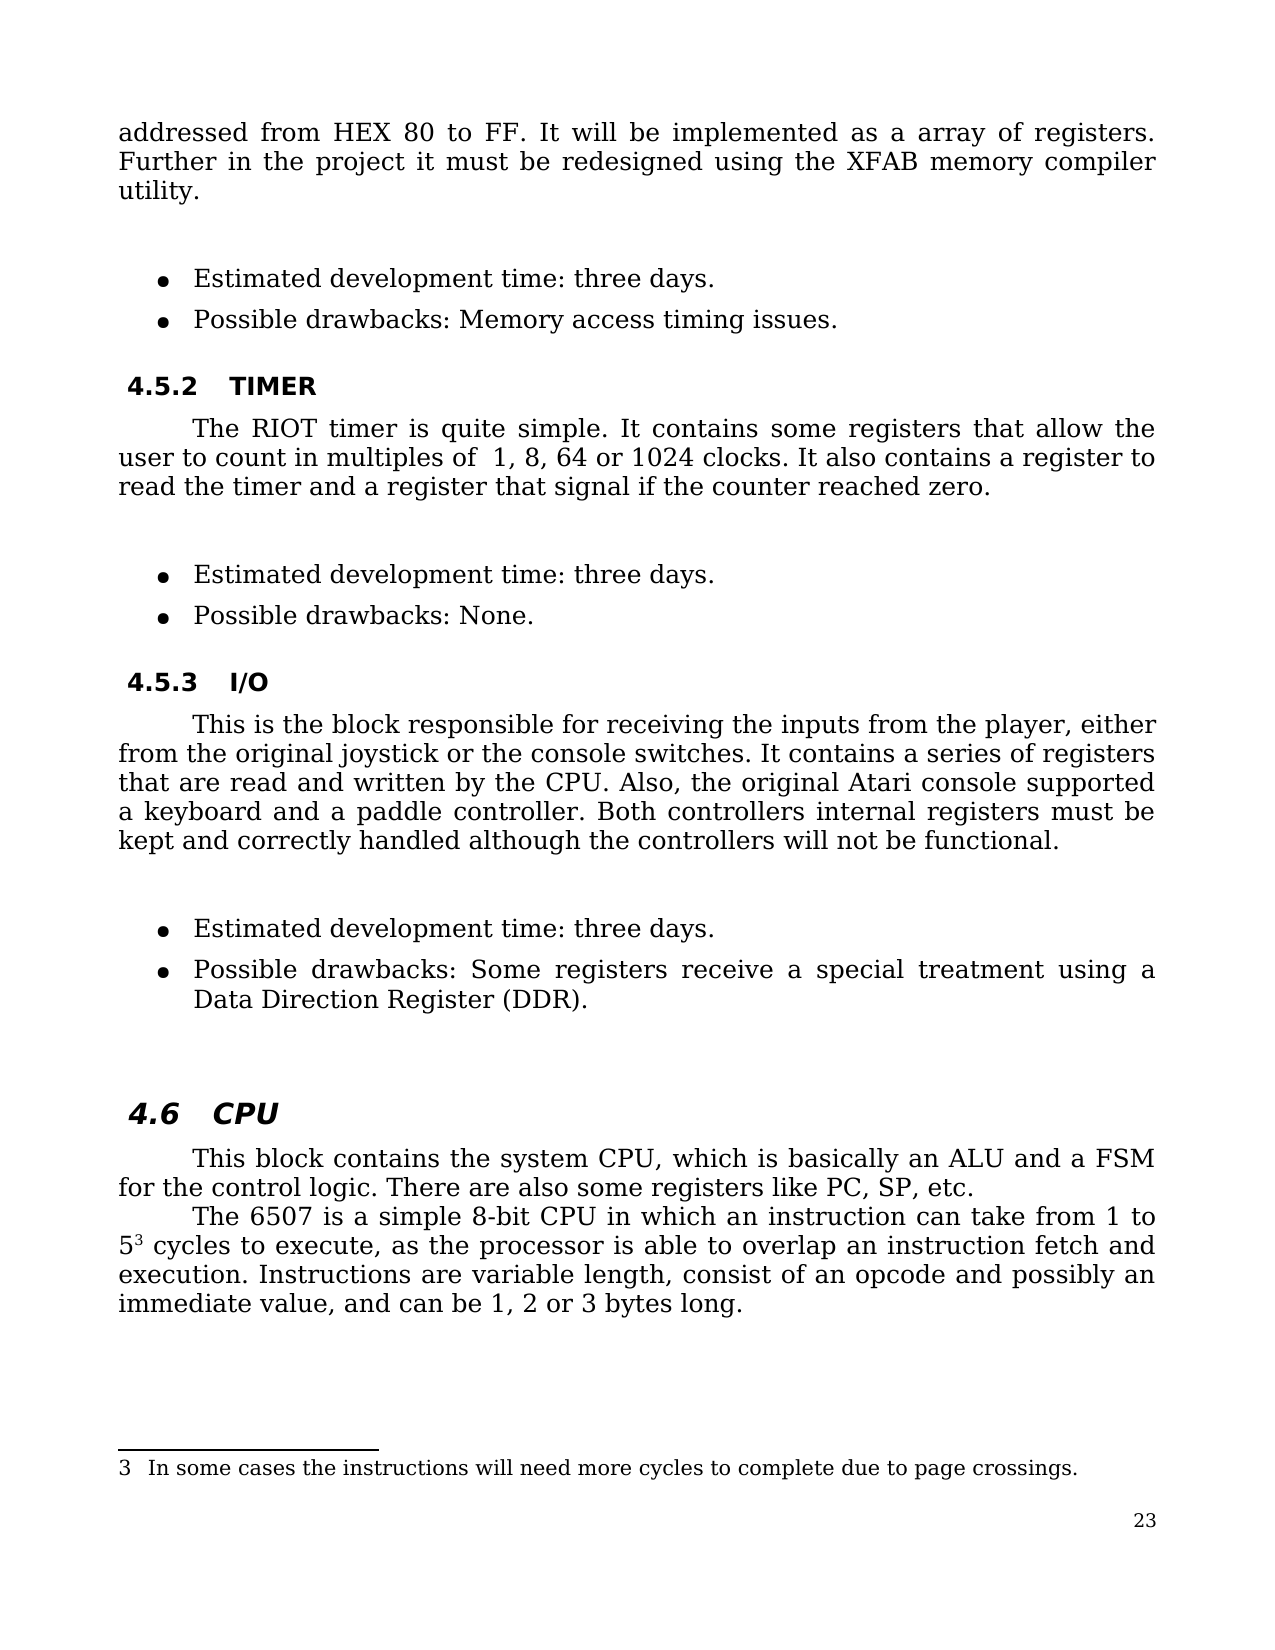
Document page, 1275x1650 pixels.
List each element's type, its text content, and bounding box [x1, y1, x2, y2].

list Possible drawbacks: None. [156, 601, 1157, 631]
list Possible drawbacks: Memory access timing issues. [156, 306, 1157, 335]
text This is the block responsible for receiving the inputs from the player, either from the original joystick or the console switches. It contains a series of registers that are read and written by the CPU. Also, the original Atari console supported a keyboard and a paddle controller. Both controllers internal registers must be kept and correctly handled although the controllers will not be functional. [118, 710, 1157, 856]
text In some cases the instructions will need more cycles to complete due to page crossings. [118, 1456, 1157, 1481]
subtitle CPU [118, 1097, 1157, 1131]
text The 6507 is a simple 8-bit CPU in which an instruction can take from 1 to 5 cycles to execute, as the processor is able to overlap an instruction fetch and execution. Instructions are variable length, consist of an opcode and possibly an immediate value, and can be 1, 2 or 3 bytes long. [118, 1202, 1157, 1319]
text addressed from HEX 80 to FF. It will be implemented as a array of registers. Further in the project it must be redesigned using the XFAB memory compiler utility. [118, 118, 1157, 206]
list Estimated development time: three days. [156, 264, 1157, 293]
list Estimated development time: three days. [156, 914, 1157, 943]
subtitle TIMER [118, 372, 1157, 401]
list Estimated development time: three days. [156, 560, 1157, 589]
text This block contains the system CPU, which is basically an ALU and a FSM for the control logic. There are also some registers like PC, SP, etc. [118, 1144, 1157, 1202]
list Possible drawbacks: Some registers receive a special treatment using a Data Direction Register (DDR). [156, 956, 1157, 1014]
text The RIOT timer is quite simple. It contains some registers that allow the user to count in multiples of 1, 8, 64 or 1024 clocks. It also contains a register to read the timer and a register that signal if the counter reached zero. [118, 414, 1157, 501]
subtitle I/O [118, 668, 1157, 697]
